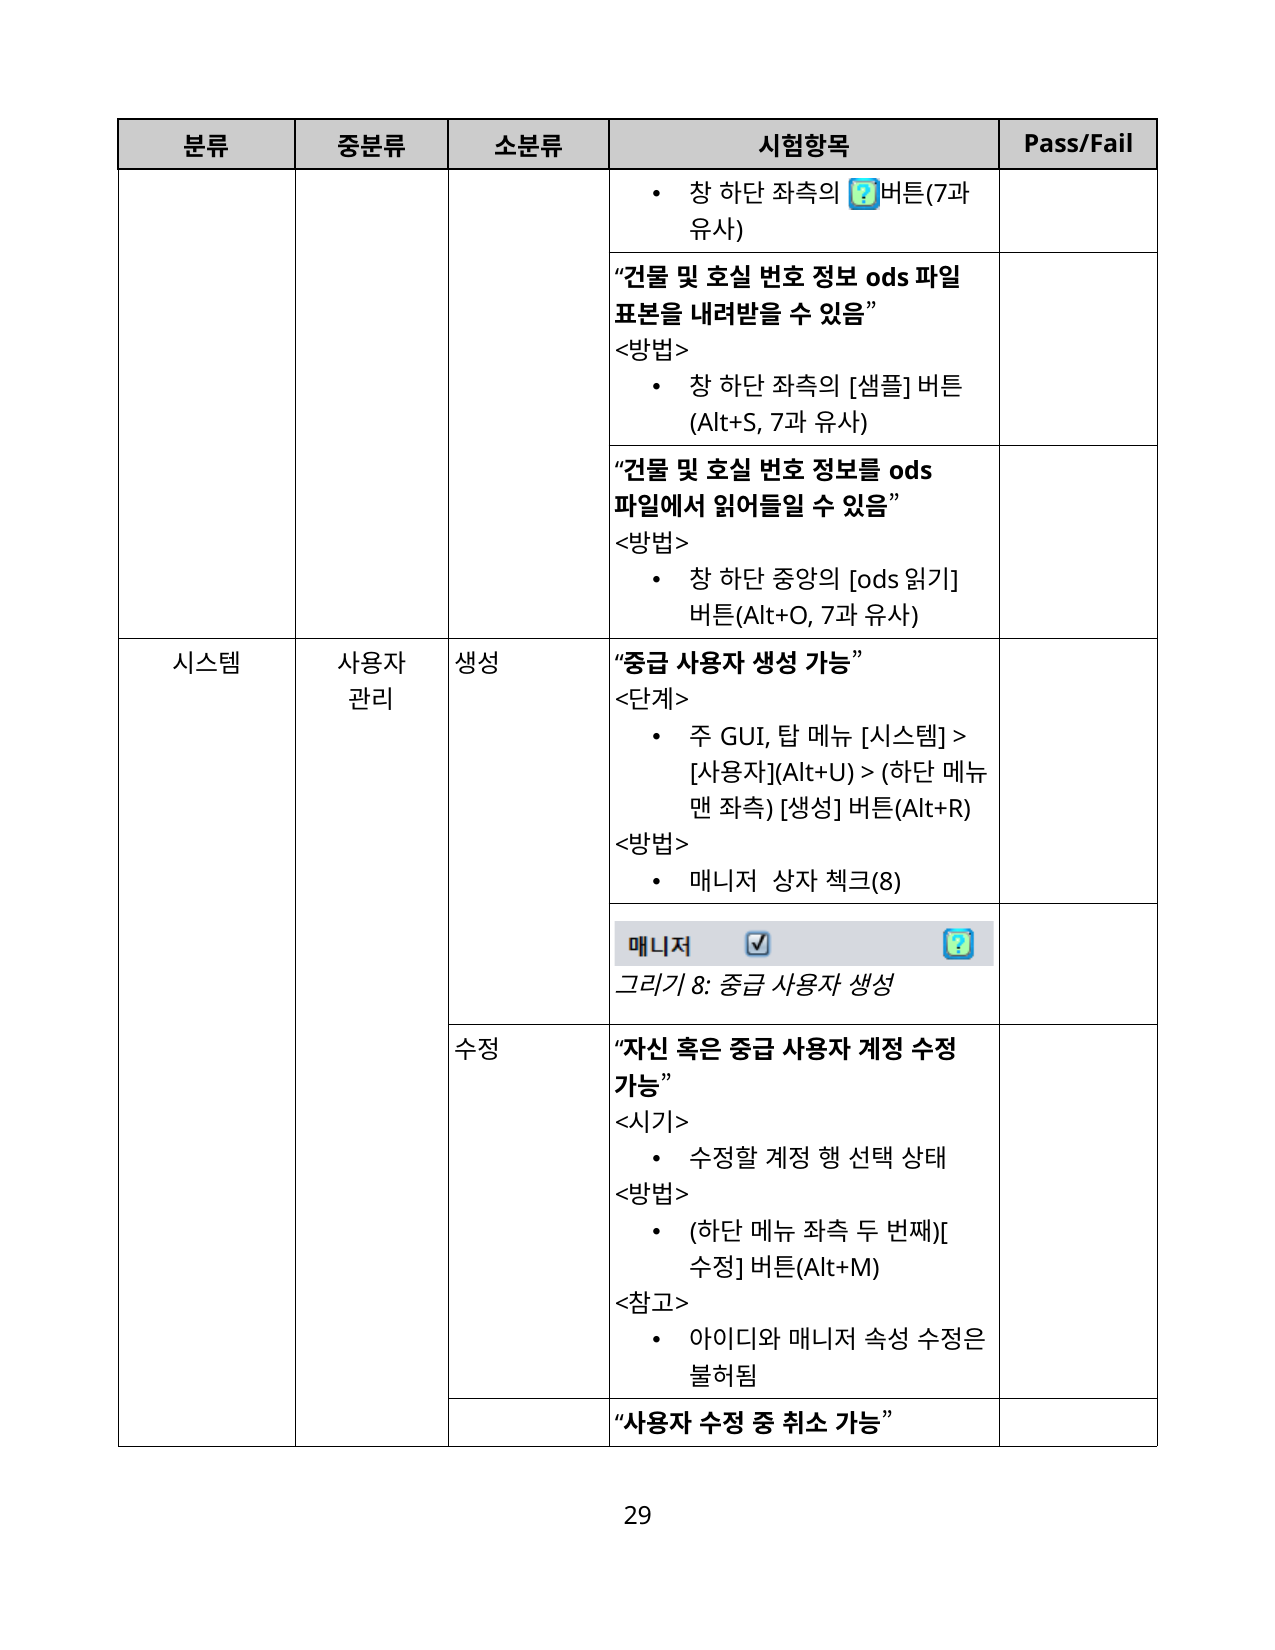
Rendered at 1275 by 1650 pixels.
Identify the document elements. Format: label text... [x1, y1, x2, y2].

picture [614, 921, 994, 966]
table_cell “건물 및 호실 번호 정보 ods 파일 작성 도움말을 볼 수 있음” <시기> ‘건물(동) 목록’ 혹은 ‘-호실 목록’ 패널이 선택된 상태 <방법> 창 하단 좌측의 버튼(그리기 7과 유사) [610, 170, 999, 252]
table_cell [449, 1399, 609, 1446]
table_cell “자신 혹은 중급 사용자 계정 수정 가능” <시기> 수정할 계정 행 선택 상태 <방법> (하단 메뉴 좌측 두 번째)[수정] 버튼(Alt+M) <참고> 아이디와 매니저 속성 수정은 불허됨 [610, 1025, 999, 1398]
table_cell “사용자 수정 중 취소 가능” <방법> (하단 메뉴 좌측 네 번째)[취소] 버튼(Alt+C) [610, 1399, 999, 1446]
table_cell [296, 170, 448, 638]
table_cell [610, 904, 999, 1024]
table_header 소분류 [449, 120, 608, 168]
table_cell “중급 사용자 생성 가능” <단계> 주 GUI, 탑 메뉴 [시스템] > [사용자](Alt+U) > (하단 메뉴 맨 좌측) [생성] 버튼(Alt+R) <방법> 매니저 상자 첵크(그리기 8) [610, 639, 999, 903]
table_cell [1000, 1025, 1157, 1398]
table_cell [449, 170, 609, 638]
table_cell [1000, 170, 1157, 252]
table_cell 생성 [449, 639, 609, 1024]
table_cell 수정 [449, 1025, 609, 1398]
table_header 분류 [119, 120, 294, 168]
table_cell “건물 및 호실 번호 정보 ods 파일 표본을 내려받을 수 있음” <방법> 창 하단 좌측의 [샘플] 버튼(Alt+S, 그리기 7과 유사) [610, 253, 999, 445]
table_cell “건물 및 호실 번호 정보를 ods 파일에서 읽어들일 수 있음” <방법> 창 하단 중앙의 [ods읽기]버튼(Alt+O, 그리기 7과 유사) [610, 446, 999, 638]
table_cell [1000, 446, 1157, 638]
table_header 중분류 [296, 120, 447, 168]
table_header Pass/Fail [1000, 120, 1156, 168]
table_cell [1000, 904, 1157, 1024]
table_header 시험항목 [610, 120, 998, 168]
table_cell [119, 170, 295, 638]
table_cell [1000, 1399, 1157, 1446]
table_cell 사용자 관리 [296, 639, 448, 1446]
table_cell [1000, 639, 1157, 903]
table_cell 시스템 [119, 639, 295, 1446]
table_cell [1000, 253, 1157, 445]
picture [848, 178, 880, 210]
